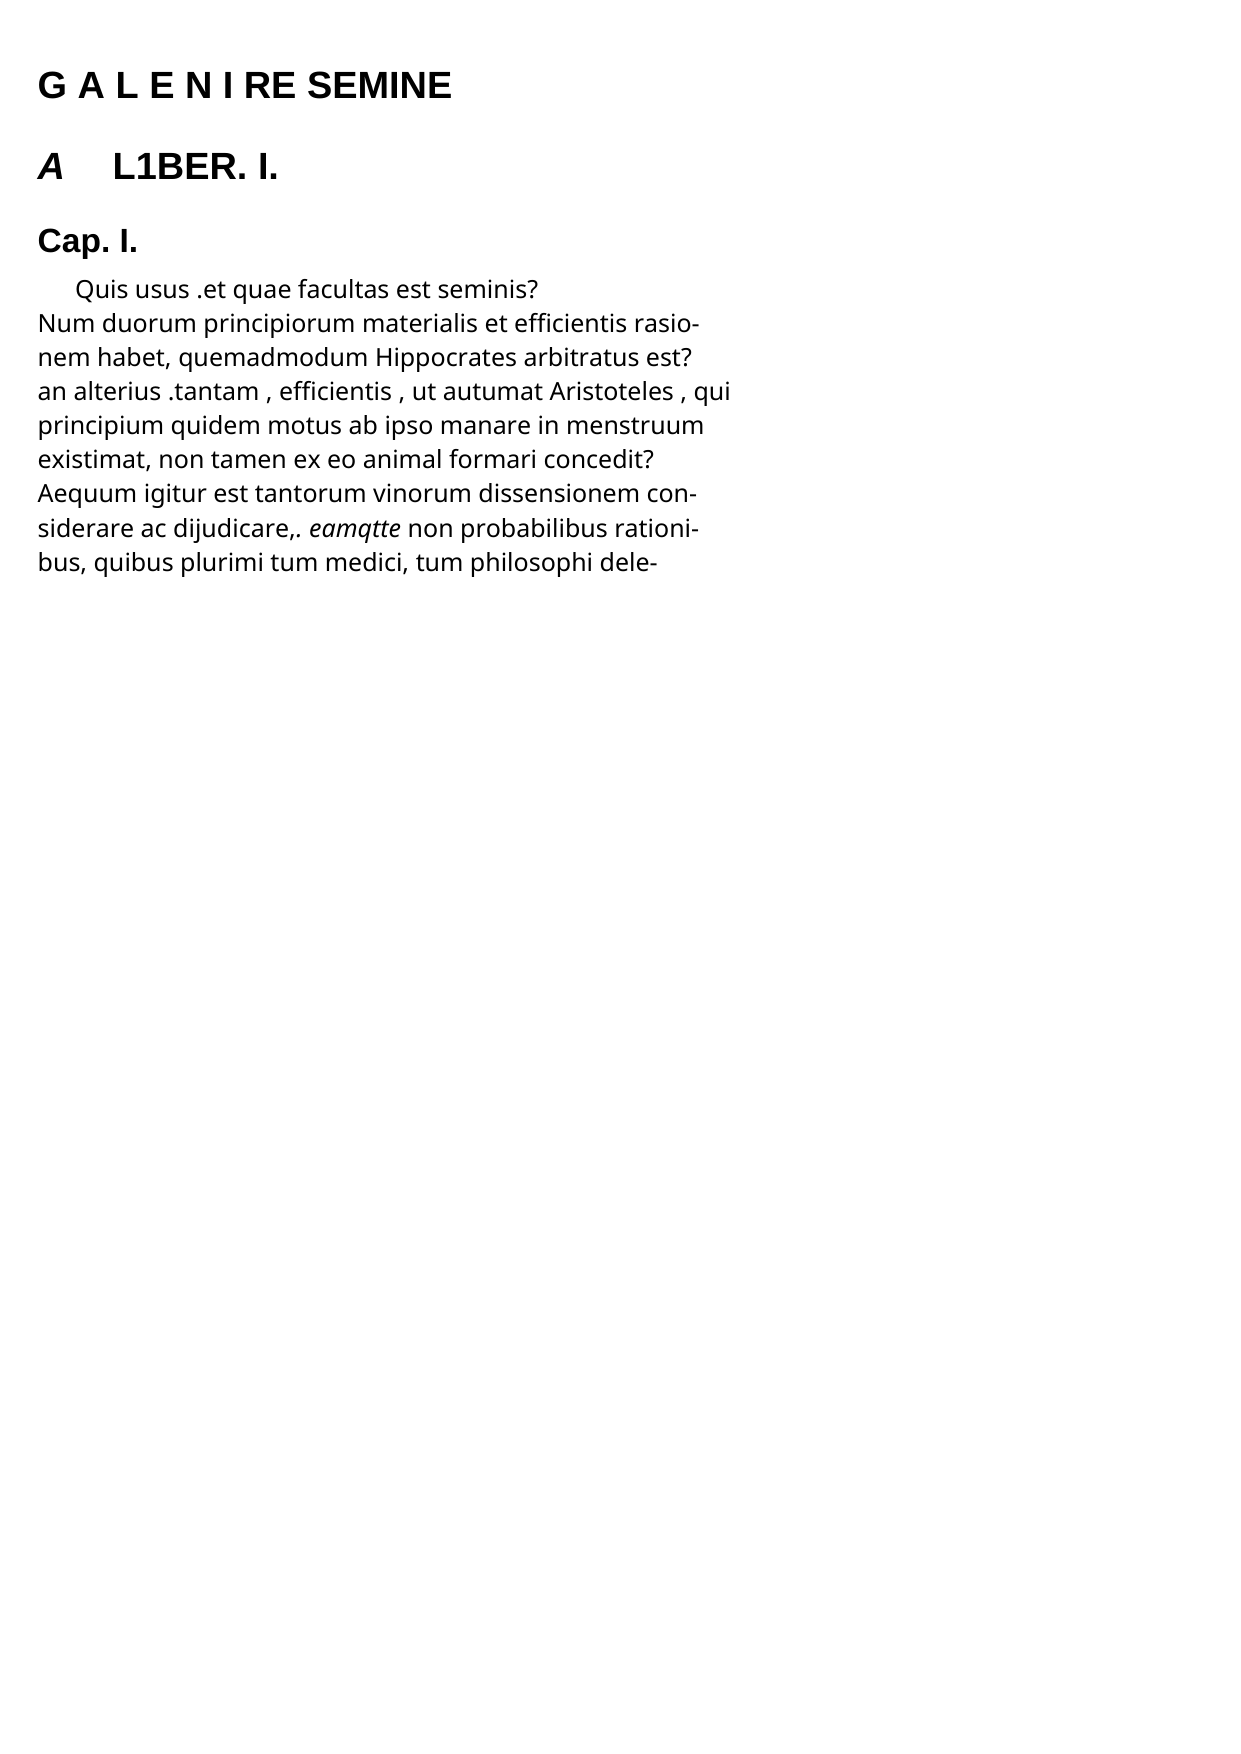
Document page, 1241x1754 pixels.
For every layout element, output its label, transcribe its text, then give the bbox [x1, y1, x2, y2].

text Quis usus .et quae facultas est seminis? Num duorum principiorum materialis et efficientis rasio- nem habet, quemadmodum Hippocrates arbitratus est? an alterius .tantam , efficientis , ut autumat Aristoteles , qui principium quidem motus ab ipso manare in menstruum existimat, non tamen ex eo animal formari concedit? Aequum igitur est tantorum vinorum dissensionem con- siderare ac dijudicare,. eamqtte non probabilibus rationi- bus, quibus plurimi tum medici, tum philosophi dele- [37, 272, 1203, 578]
subtitle Cap. I. [37, 221, 1203, 259]
subtitle G A L E N I RE SEMINE [37, 62, 1203, 106]
subtitle A L1BER. I. [37, 144, 1203, 187]
